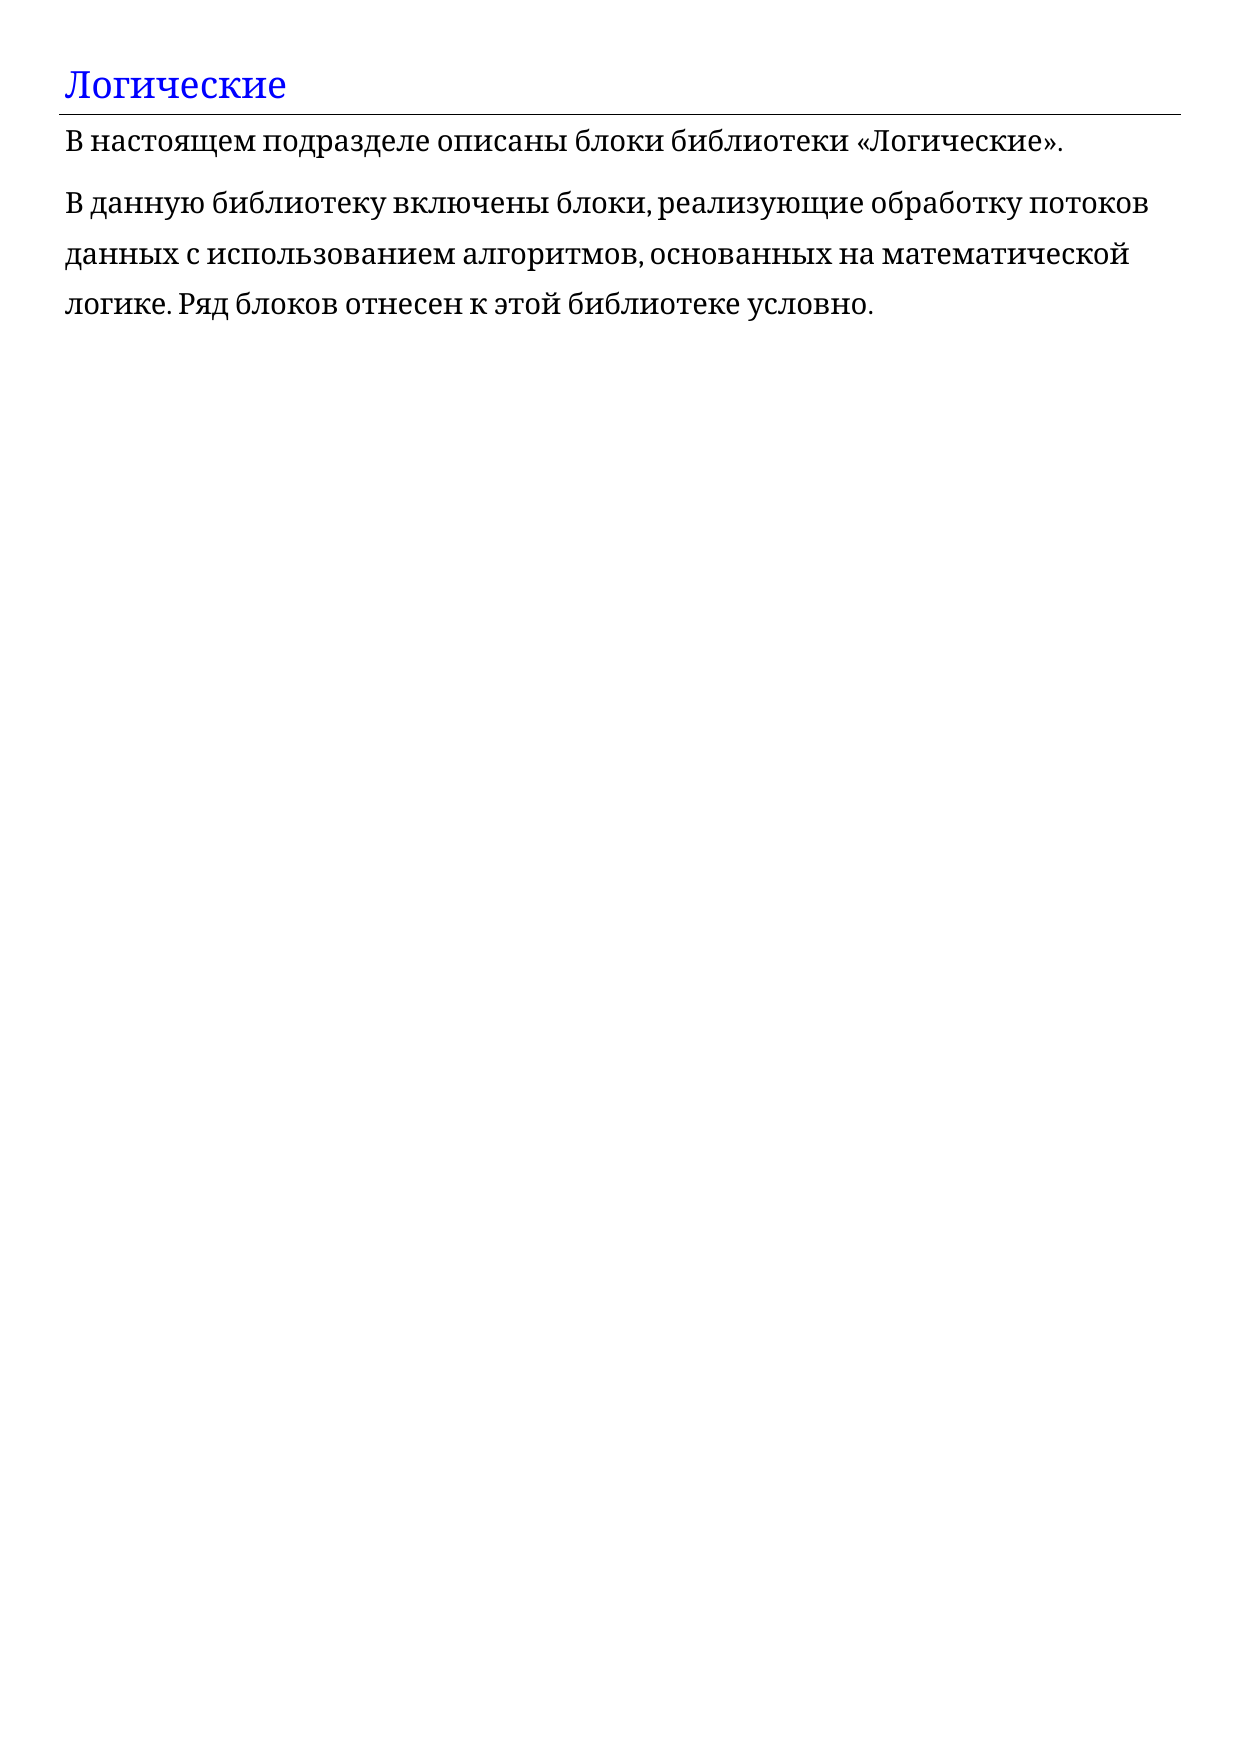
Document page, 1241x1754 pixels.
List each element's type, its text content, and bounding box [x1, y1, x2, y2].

table_header Логические [59, 59, 1181, 114]
table_cell В настоящем подразделе описаны блоки библиотеки «Логические». В данную библиотеку включены блоки, реализующие обработку потоков данных с использованием алгоритмов, основанных на математической логике. Ряд блоков отнесен к этой библиотеке условно. [59, 115, 1181, 333]
